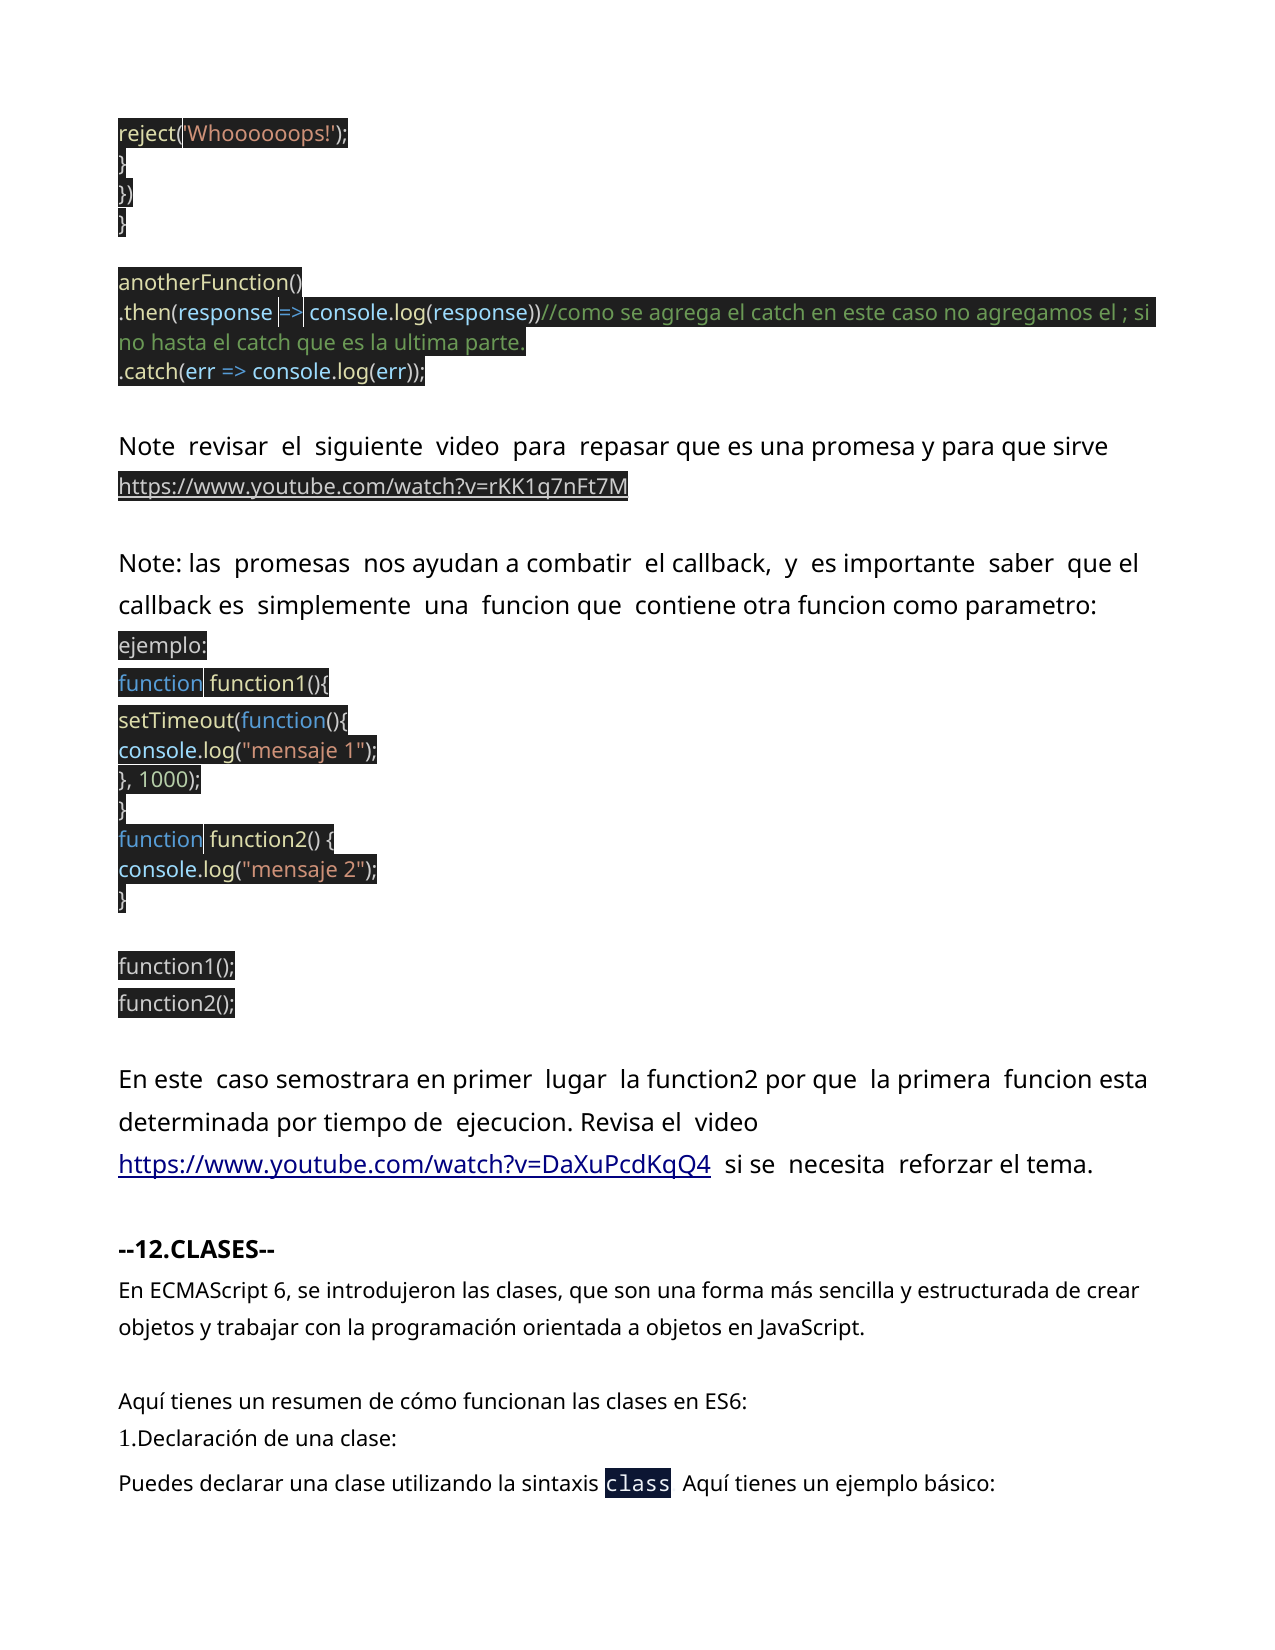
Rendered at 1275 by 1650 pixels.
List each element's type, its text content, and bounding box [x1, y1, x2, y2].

text } [118, 794, 1157, 824]
text ejemplo: [118, 631, 1157, 660]
text } [118, 148, 1157, 178]
text Note revisar el siguiente video para repasar que es una promesa y para que sirve [118, 429, 1157, 463]
text setTimeout(function(){ [118, 705, 1157, 735]
text https://www.youtube.com/watch?v=rKK1q7nFt7M [118, 471, 1157, 501]
list Declaración de una clase: [118, 1423, 1157, 1453]
text .catch(err => console.log(err)); [118, 356, 1157, 386]
text } [118, 884, 1157, 913]
text console.log("mensaje 1"); [118, 735, 1157, 764]
text function1(); [118, 951, 1157, 980]
text Note: las promesas nos ayudan a combatir el callback, y es importante saber que el callback es simplemente una funcion que contiene otra funcion como parametro: [118, 546, 1157, 622]
text function function2() { [118, 824, 1157, 854]
text En este caso semostrara en primer lugar la function2 por que la primera funcion esta determinada por tiempo de ejecucion. Revisa el video https://www.youtube.com/watch?v=DaXuPcdKqQ4 si se necesita reforzar el tema. [118, 1062, 1157, 1181]
text anotherFunction() [118, 267, 1157, 297]
text function function1(){ [118, 668, 1157, 697]
text }, 1000); [118, 764, 1157, 794]
list Puedes declarar una clase utilizando la sintaxis class. Aquí tienes un ejemplo básico: [118, 1468, 1157, 1498]
text En ECMAScript 6, se introdujeron las clases, que son una forma más sencilla y estructurada de crear objetos y trabajar con la programación orientada a objetos en JavaScript. Aquí tienes un resumen de cómo funcionan las clases en ES6: [118, 1275, 1157, 1416]
text console.log("mensaje 2"); [118, 854, 1157, 884]
text } [118, 207, 1157, 237]
text --12.CLASES-- [118, 1232, 1157, 1266]
text }) [118, 178, 1157, 207]
text .then(response => console.log(response))//como se agrega el catch en este caso no agregamos el ; si no hasta el catch que es la ultima parte. [118, 297, 1157, 356]
text function2(); [118, 988, 1157, 1018]
text reject('Whoooooops!'); [118, 118, 1157, 148]
